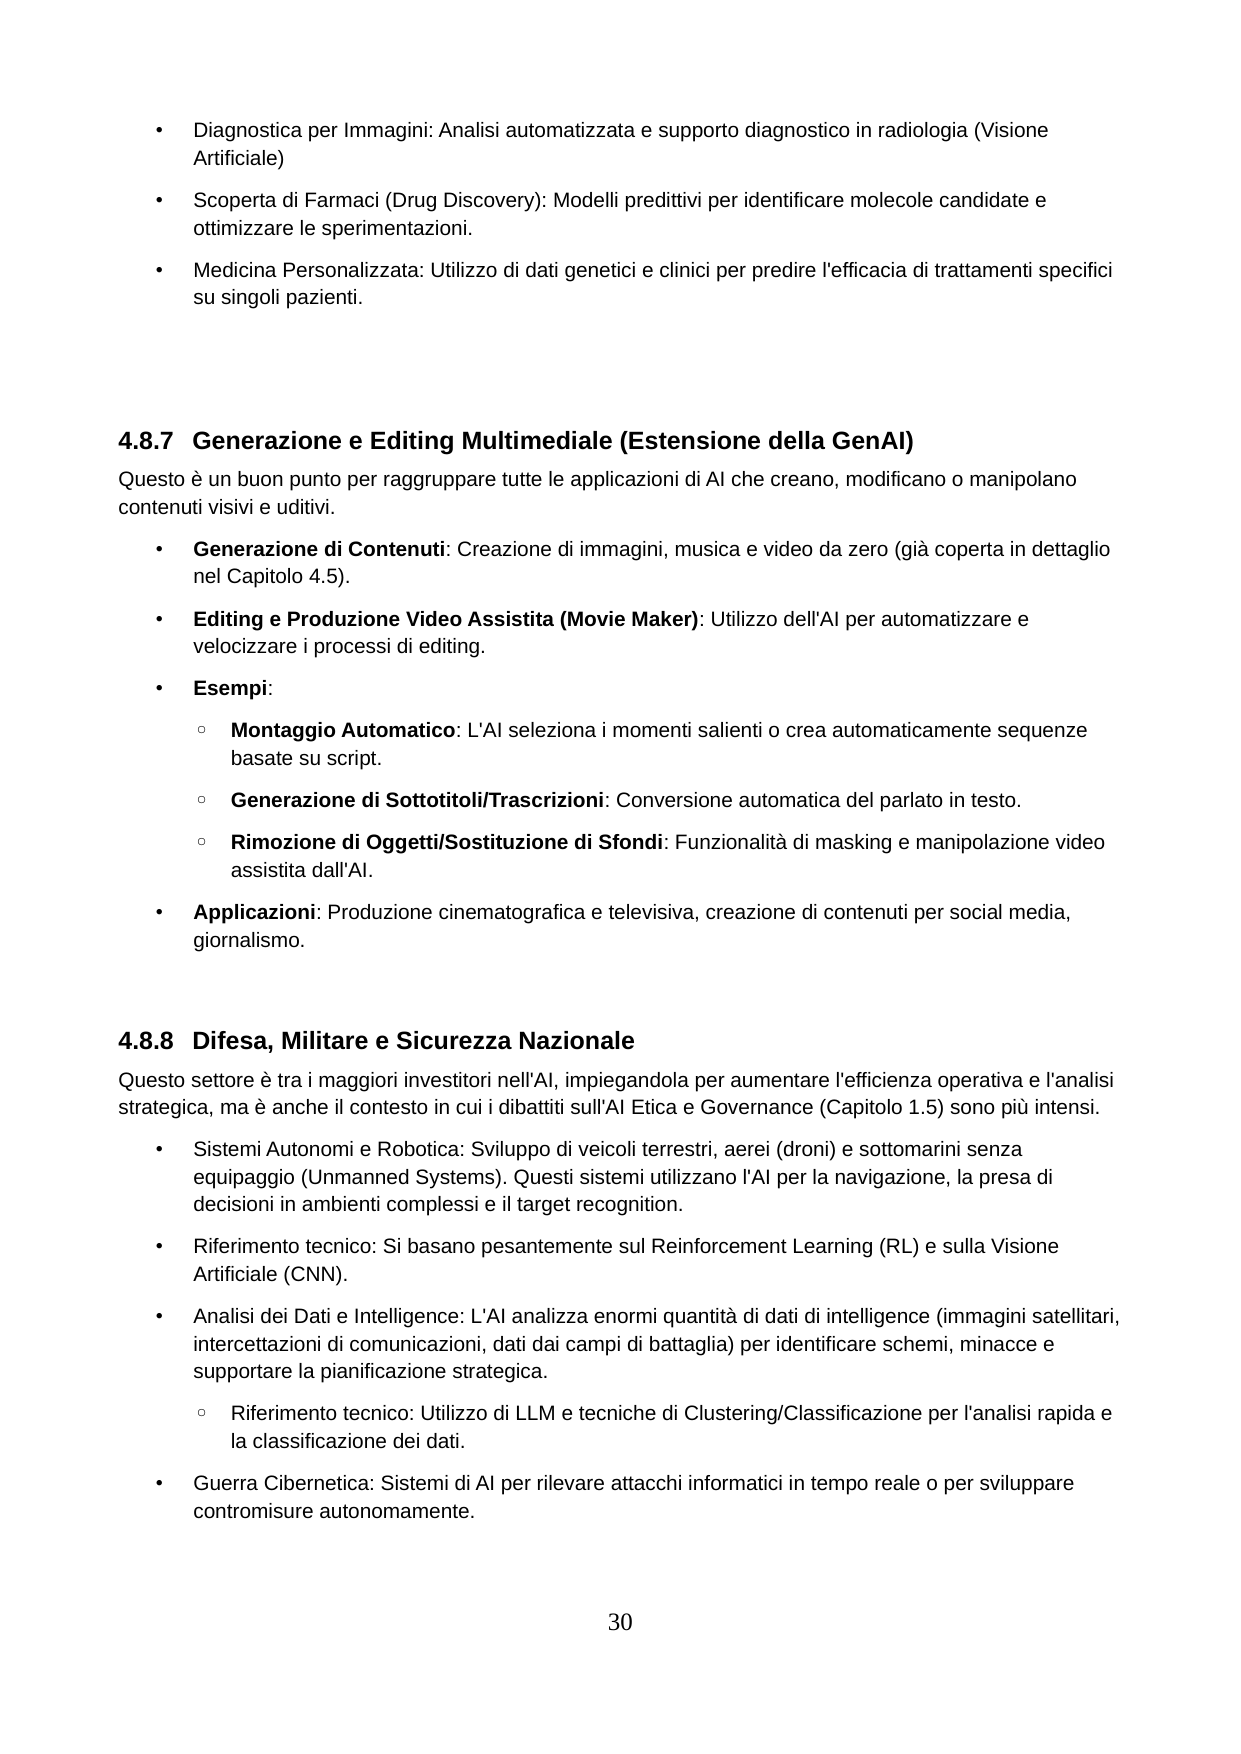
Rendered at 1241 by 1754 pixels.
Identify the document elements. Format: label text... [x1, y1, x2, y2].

subtitle Generazione e Editing Multimediale (Estensione della GenAI) [118, 426, 1122, 455]
list Montaggio Automatico: L'AI seleziona i momenti salienti o crea automaticamente sequenze basate su script. [193, 718, 1122, 770]
text Questo è un buon punto per raggruppare tutte le applicazioni di AI che creano, modificano o manipolano contenuti visivi e uditivi. [118, 467, 1122, 519]
subtitle Difesa, Militare e Sicurezza Nazionale [118, 1026, 1122, 1055]
list Riferimento tecnico: Si basano pesantemente sul Reinforcement Learning (RL) e sulla Visione Artificiale (CNN). [156, 1234, 1122, 1286]
list Medicina Personalizzata: Utilizzo di dati genetici e clinici per predire l'efficacia di trattamenti specifici su singoli pazienti. [156, 257, 1122, 309]
list Diagnostica per Immagini: Analisi automatizzata e supporto diagnostico in radiologia (Visione Artificiale) [156, 118, 1122, 170]
list Riferimento tecnico: Utilizzo di LLM e tecniche di Clustering/Classificazione per l'analisi rapida e la classificazione dei dati. [193, 1401, 1122, 1453]
text Questo settore è tra i maggiori investitori nell'AI, impiegandola per aumentare l'efficienza operativa e l'analisi strategica, ma è anche il contesto in cui i dibattiti sull'AI Etica e Governance (Capitolo 1.5) sono più intensi. [118, 1067, 1122, 1119]
list Guerra Cibernetica: Sistemi di AI per rilevare attacchi informatici in tempo reale o per sviluppare contromisure autonomamente. [156, 1471, 1122, 1522]
list Generazione di Sottotitoli/Trascrizioni: Conversione automatica del parlato in testo. [193, 788, 1122, 812]
list Applicazioni: Produzione cinematografica e televisiva, creazione di contenuti per social media, giornalismo. [156, 900, 1122, 951]
list Analisi dei Dati e Intelligence: L'AI analizza enormi quantità di dati di intelligence (immagini satellitari, intercettazioni di comunicazioni, dati dai campi di battaglia) per identificare schemi, minacce e supportare la pianificazione strategica. [156, 1304, 1122, 1383]
list Generazione di Contenuti: Creazione di immagini, musica e video da zero (già coperta in dettaglio nel Capitolo 4.5). [156, 537, 1122, 588]
list Esempi: [156, 676, 1122, 700]
list Editing e Produzione Video Assistita (Movie Maker): Utilizzo dell'AI per automatizzare e velocizzare i processi di editing. [156, 606, 1122, 658]
list Sistemi Autonomi e Robotica: Sviluppo di veicoli terrestri, aerei (droni) e sottomarini senza equipaggio (Unmanned Systems). Questi sistemi utilizzano l'AI per la navigazione, la presa di decisioni in ambienti complessi e il target recognition. [156, 1137, 1122, 1216]
list Scoperta di Farmaci (Drug Discovery): Modelli predittivi per identificare molecole candidate e ottimizzare le sperimentazioni. [156, 188, 1122, 239]
list Rimozione di Oggetti/Sostituzione di Sfondi: Funzionalità di masking e manipolazione video assistita dall'AI. [193, 830, 1122, 882]
